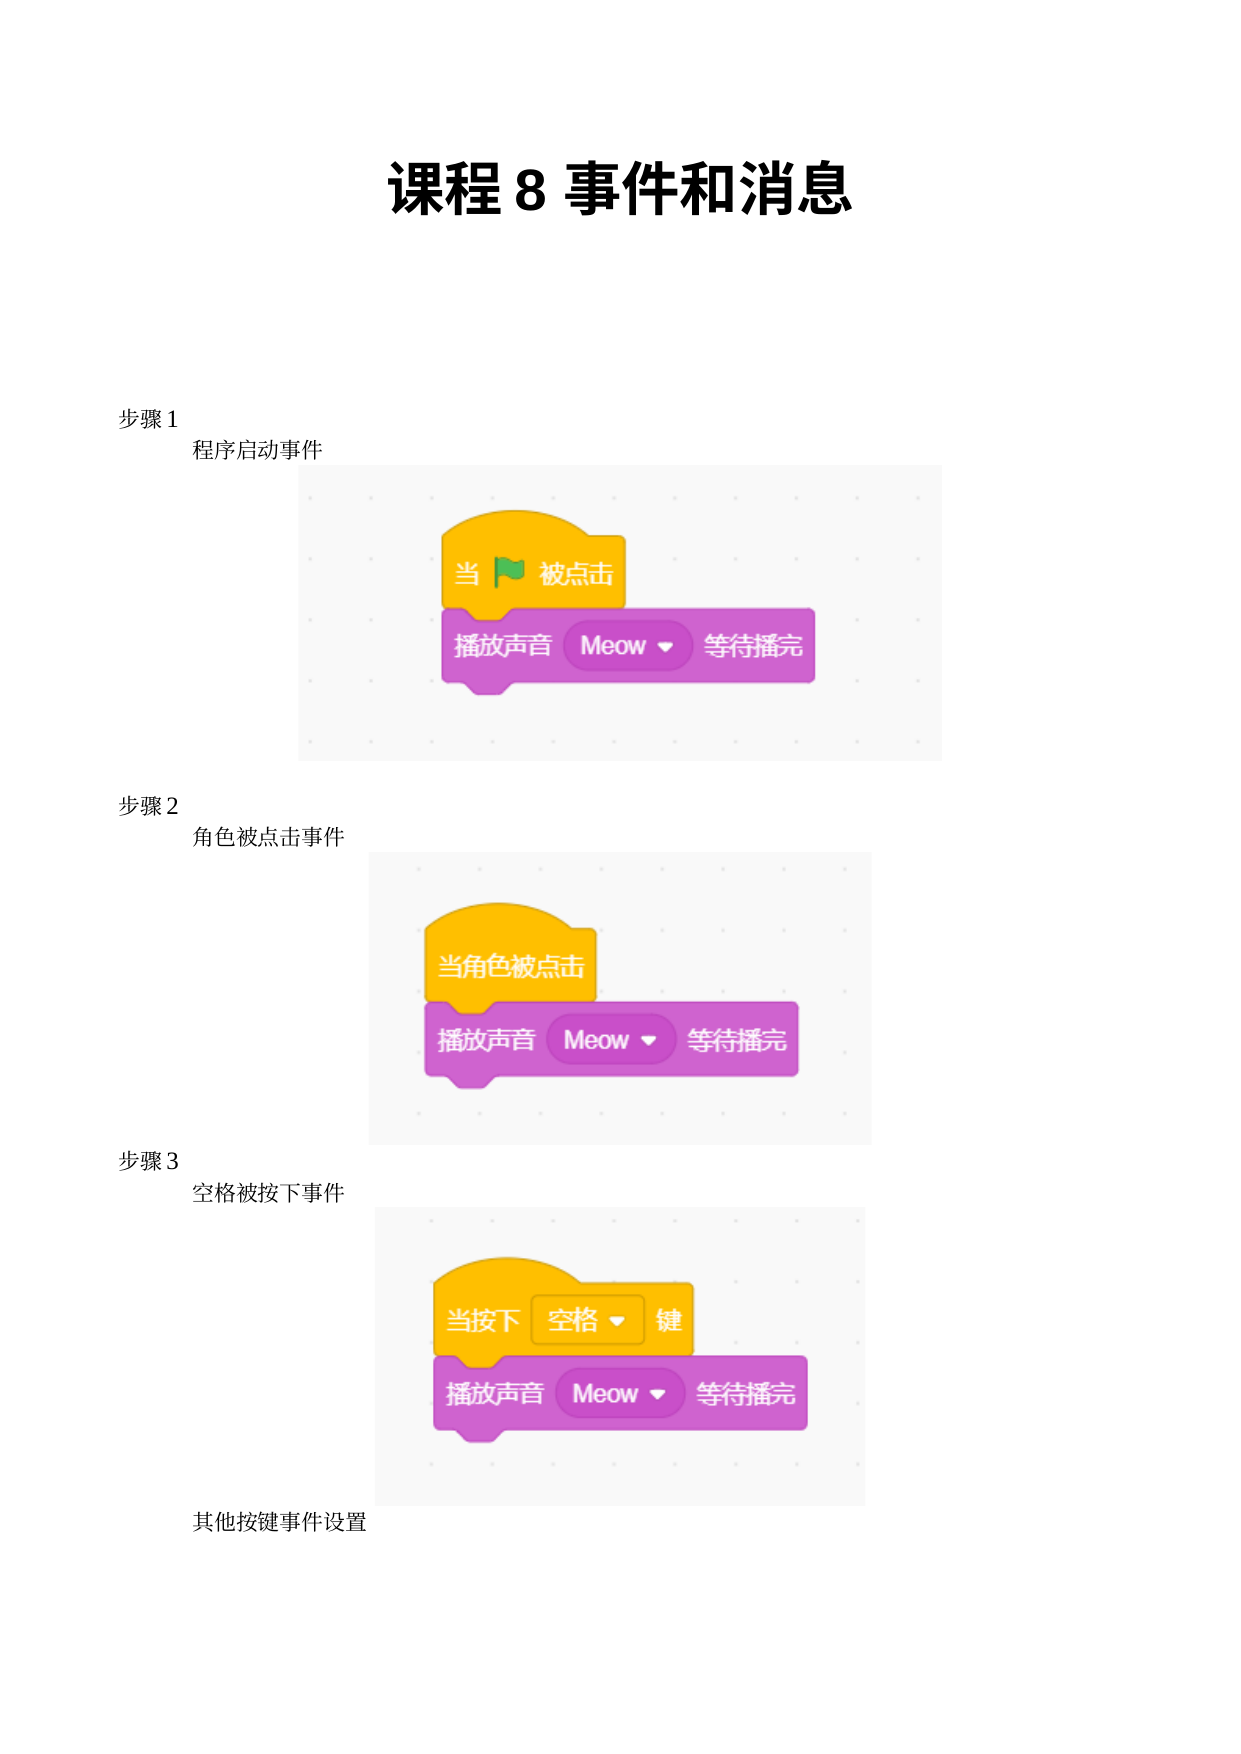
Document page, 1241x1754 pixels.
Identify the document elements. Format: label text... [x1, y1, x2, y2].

text 其他按键事件设置 [118, 1207, 1122, 1537]
text 空格被按下事件 [118, 1176, 1122, 1207]
title 课程8 事件和消息 [118, 143, 1122, 228]
text 步骤2 [118, 789, 1122, 821]
picture [368, 852, 872, 1145]
text 角色被点击事件 [118, 821, 1122, 852]
picture [298, 465, 942, 761]
text 步骤1 [118, 402, 1122, 434]
picture [374, 1207, 866, 1506]
text 程序启动事件 [118, 434, 1122, 465]
text 步骤3 [118, 1144, 1122, 1176]
